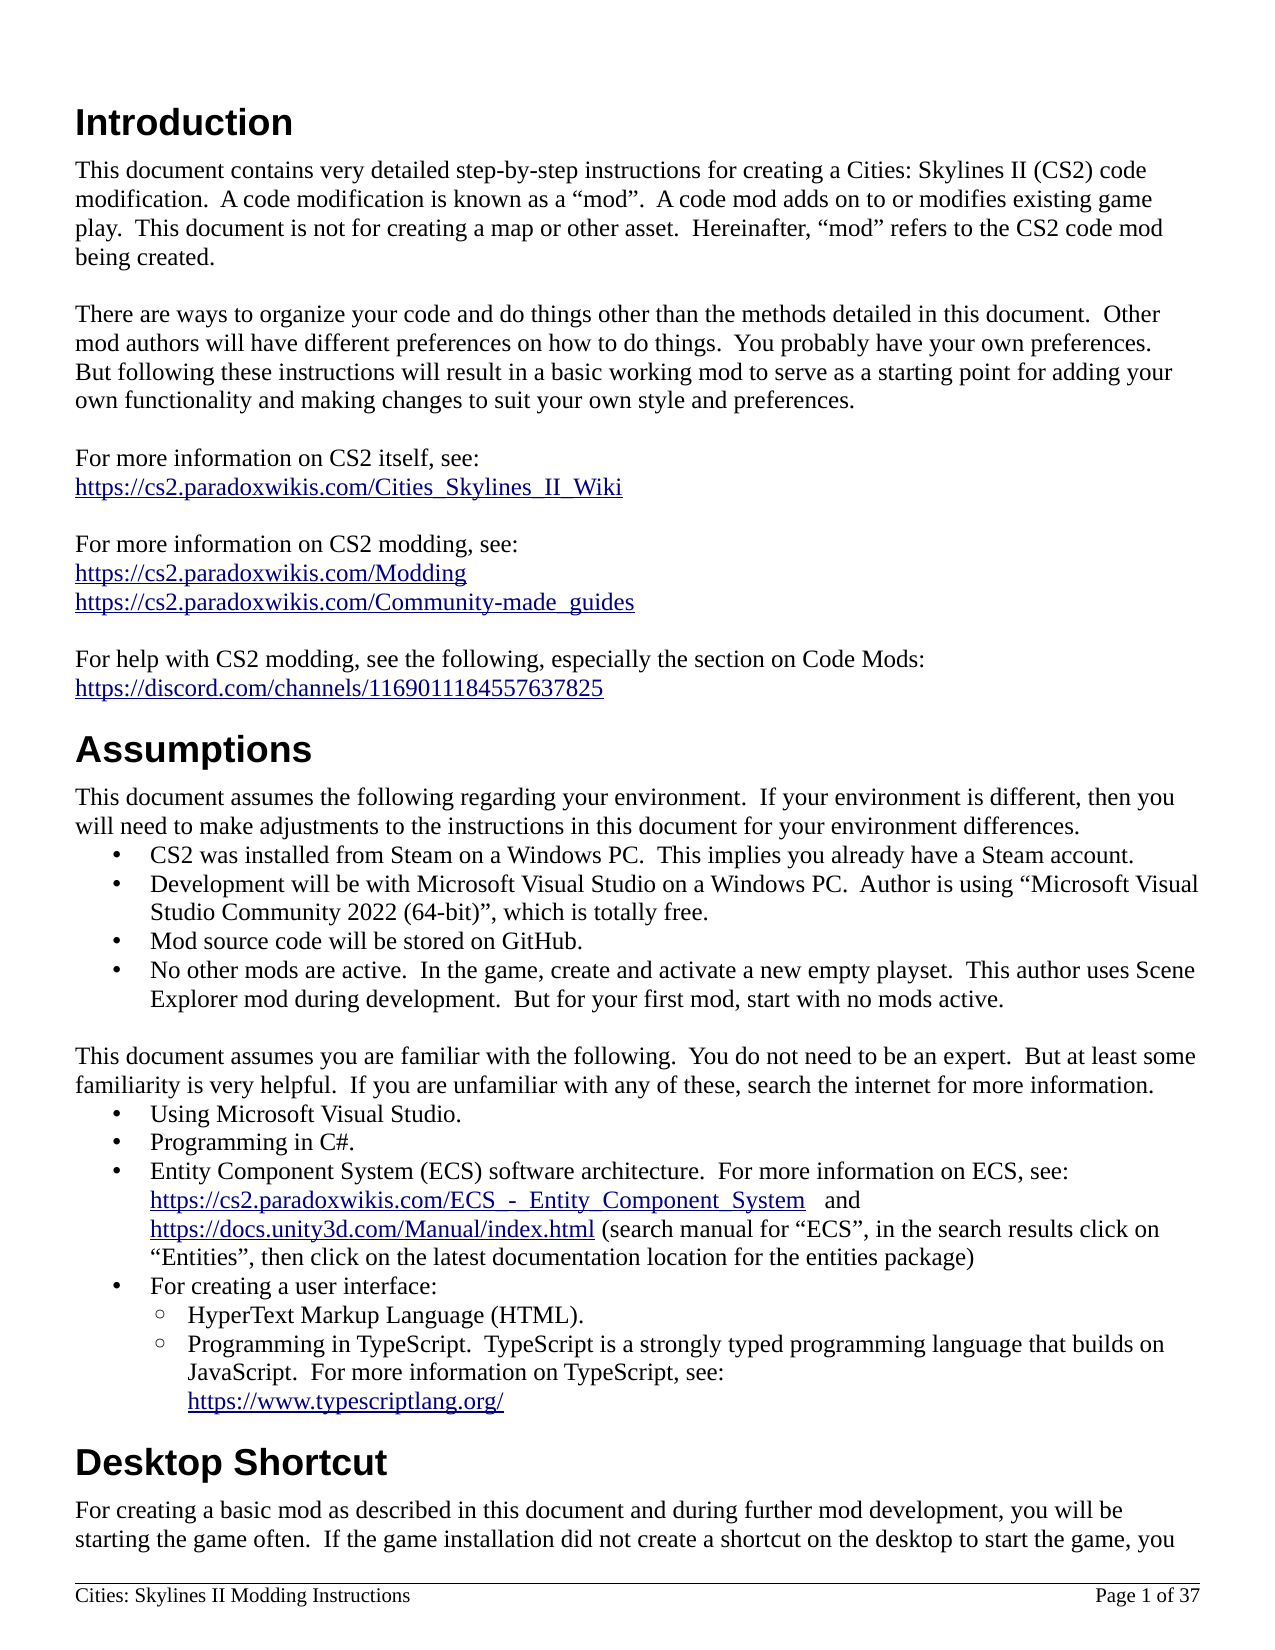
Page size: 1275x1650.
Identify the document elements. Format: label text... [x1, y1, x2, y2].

subtitle Desktop Shortcut [75, 1440, 1200, 1483]
list Using Microsoft Visual Studio. [112, 1099, 1200, 1127]
text This document assumes the following regarding your environment. If your environment is different, then you will need to make adjustments to the instructions in this document for your environment differences. [75, 782, 1200, 840]
list Programming in TypeScript. TypeScript is a strongly typed programming language that builds on JavaScript. For more information on TypeScript, see: https://www.typescriptlang.org/ [150, 1329, 1200, 1415]
text https://cs2.paradoxwikis.com/Cities_Skylines_II_Wiki [75, 472, 1200, 501]
text This document contains very detailed step-by-step instructions for creating a Cities: Skylines II (CS2) code modification. A code modification is known as a “mod”. A code mod adds on to or modifies existing game play. This document is not for creating a map or other asset. Hereinafter, “mod” refers to the CS2 code mod being created. [75, 156, 1200, 271]
list For creating a user interface: [112, 1271, 1200, 1300]
list No other mods are active. In the game, create and activate a new empty playset. This author uses Scene Explorer mod during development. But for your first mod, start with no mods active. [112, 955, 1200, 1012]
list Programming in C#. [112, 1127, 1200, 1156]
subtitle Introduction [75, 100, 1200, 143]
text For more information on CS2 modding, see: https://cs2.paradoxwikis.com/Modding https://cs2.paradoxwikis.com/Community-made_guides [75, 529, 1200, 616]
text There are ways to organize your code and do things other than the methods detailed in this document. Other mod authors will have different preferences on how to do things. You probably have your own preferences. But following these instructions will result in a basic working mod to serve as a starting point for adding your own functionality and making changes to suit your own style and preferences. [75, 299, 1200, 414]
text This document assumes you are familiar with the following. You do not need to be an expert. But at least some familiarity is very helpful. If you are unfamiliar with any of these, search the internet for more information. [75, 1041, 1200, 1099]
text For help with CS2 modding, see the following, especially the section on Code Mods: https://discord.com/channels/1169011184557637825 [75, 644, 1200, 702]
list Entity Component System (ECS) software architecture. For more information on ECS, see: https://cs2.paradoxwikis.com/ECS_-_Entity_Component_System and https://docs.unity3d.com/Manual/index.html (search manual for “ECS”, in the search results click on “Entities”, then click on the latest documentation location for the entities package) [112, 1156, 1200, 1271]
list Development will be with Microsoft Visual Studio on a Windows PC. Author is using “Microsoft Visual Studio Community 2022 (64-bit)”, which is totally free. [112, 869, 1200, 926]
text For creating a basic mod as described in this document and during further mod development, you will be starting the game often. If the game installation did not create a shortcut on the desktop to start the game, you [75, 1496, 1200, 1553]
list CS2 was installed from Steam on a Windows PC. This implies you already have a Steam account. [112, 840, 1200, 869]
subtitle Assumptions [75, 727, 1200, 770]
text For more information on CS2 itself, see: [75, 443, 1200, 472]
list HyperText Markup Language (HTML). [150, 1300, 1200, 1329]
list Mod source code will be stored on GitHub. [112, 926, 1200, 955]
